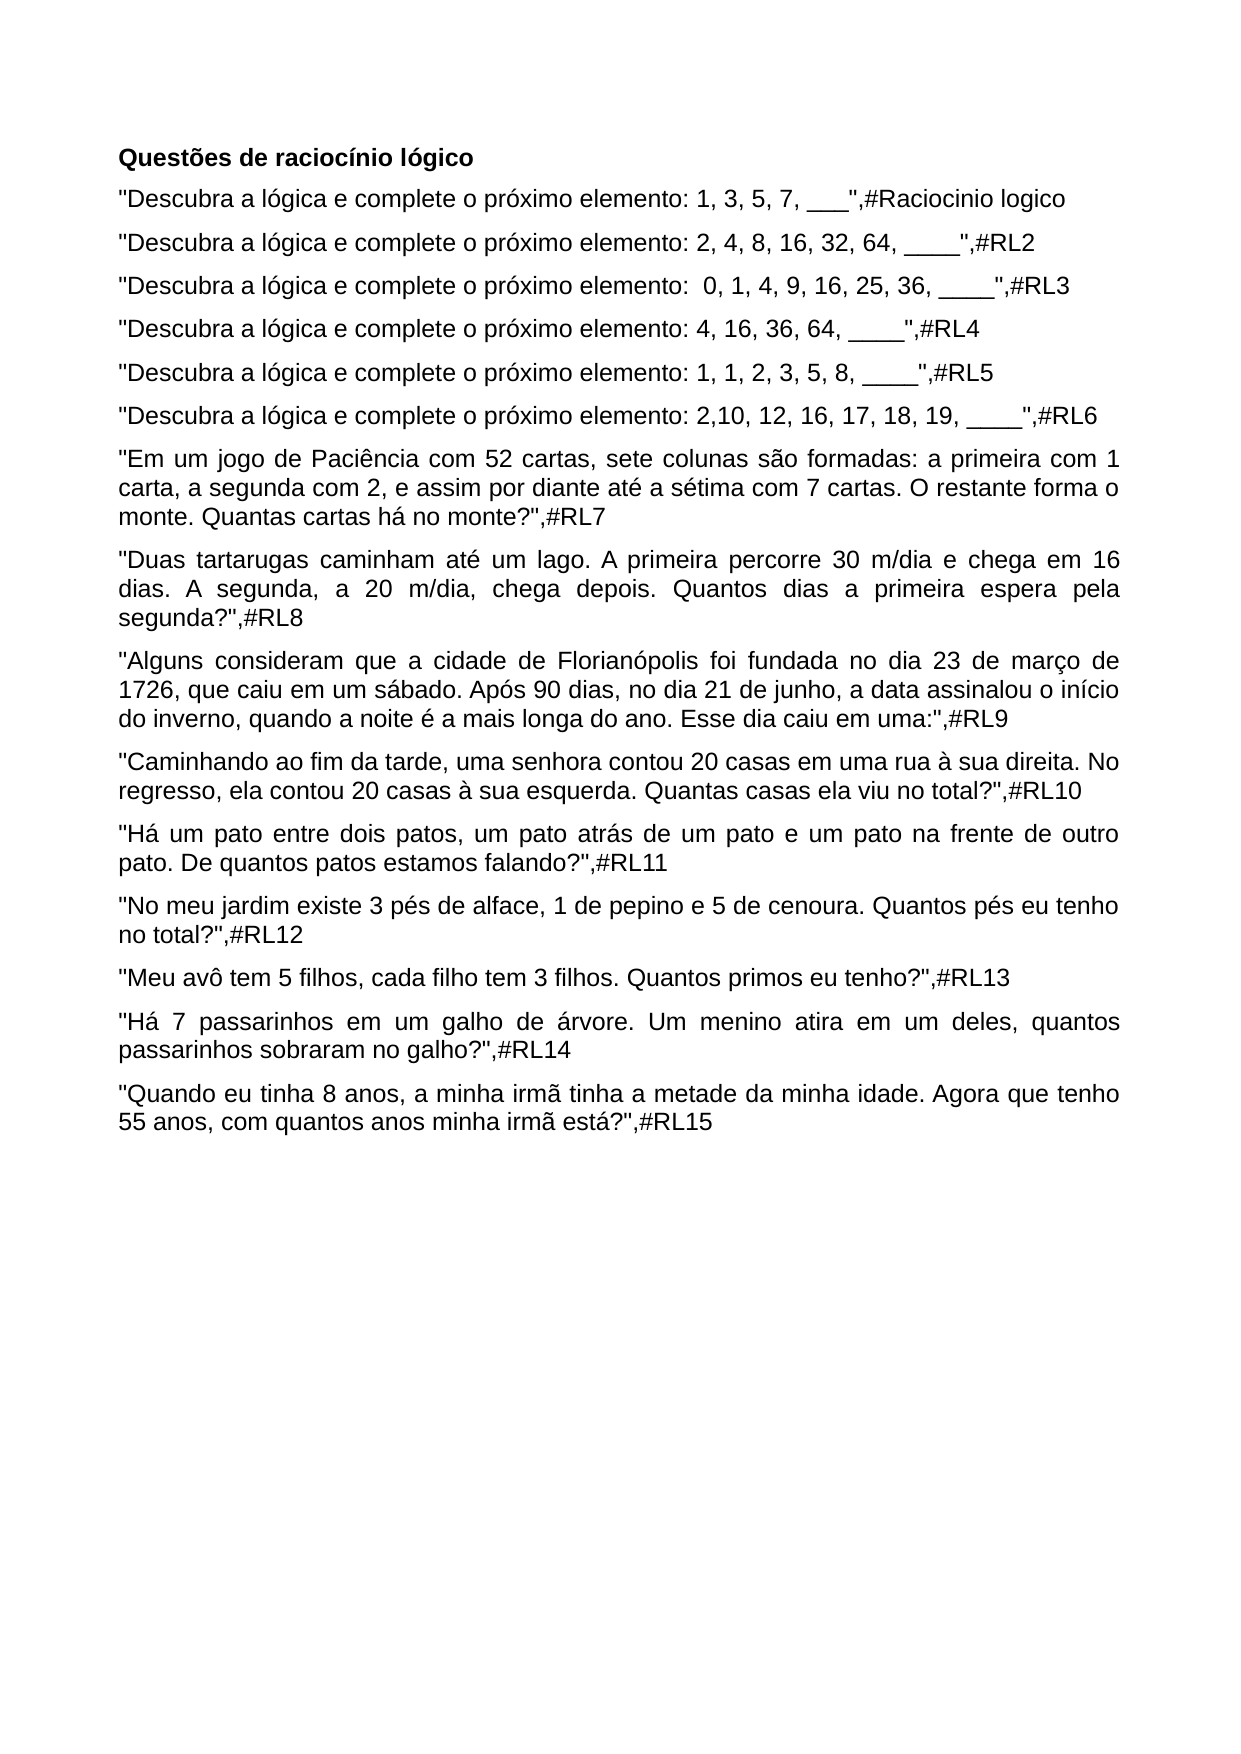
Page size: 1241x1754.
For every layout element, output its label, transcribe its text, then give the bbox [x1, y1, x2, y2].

text "Há um pato entre dois patos, um pato atrás de um pato e um pato na frente de outro pato. De quantos patos estamos falando?",#RL11 [118, 819, 1122, 876]
text "Quando eu tinha 8 anos, a minha irmã tinha a metade da minha idade. Agora que tenho 55 anos, com quantos anos minha irmã está?",#RL15 [118, 1078, 1122, 1136]
text "No meu jardim existe 3 pés de alface, 1 de pepino e 5 de cenoura. Quantos pés eu tenho no total?",#RL12 [118, 891, 1122, 948]
text "Duas tartarugas caminham até um lago. A primeira percorre 30 m/dia e chega em 16 dias. A segunda, a 20 m/dia, chega depois. Quantos dias a primeira espera pela segunda?",#RL8 [118, 545, 1122, 631]
text "Descubra a lógica e complete o próximo elemento: 1, 3, 5, 7, ___",#Raciocinio logico [118, 184, 1122, 213]
text "Há 7 passarinhos em um galho de árvore. Um menino atira em um deles, quantos passarinhos sobraram no galho?",#RL14 [118, 1006, 1122, 1064]
text "Caminhando ao fim da tarde, uma senhora contou 20 casas em uma rua à sua direita. No regresso, ela contou 20 casas à sua esquerda. Quantas casas ela viu no total?",#RL10 [118, 747, 1122, 804]
text "Alguns consideram que a cidade de Florianópolis foi fundada no dia 23 de março de 1726, que caiu em um sábado. Após 90 dias, no dia 21 de junho, a data assinalou o início do inverno, quando a noite é a mais longa do ano. Esse dia caiu em uma:",#RL9 [118, 646, 1122, 732]
text "Meu avô tem 5 filhos, cada filho tem 3 filhos. Quantos primos eu tenho?",#RL13 [118, 963, 1122, 992]
text "Descubra a lógica e complete o próximo elemento: 2,10, 12, 16, 17, 18, 19, ____",#RL6 [118, 401, 1122, 430]
text "Descubra a lógica e complete o próximo elemento: 1, 1, 2, 3, 5, 8, ____",#RL5 [118, 358, 1122, 386]
text "Descubra a lógica e complete o próximo elemento: 4, 16, 36, 64, ____",#RL4 [118, 314, 1122, 343]
text "Descubra a lógica e complete o próximo elemento: 0, 1, 4, 9, 16, 25, 36, ____",#RL3 [118, 271, 1122, 300]
text "Em um jogo de Paciência com 52 cartas, sete colunas são formadas: a primeira com 1 carta, a segunda com 2, e assim por diante até a sétima com 7 cartas. O restante forma o monte. Quantas cartas há no monte?",#RL7 [118, 444, 1122, 531]
title Questões de raciocínio lógico [118, 143, 1122, 172]
text "Descubra a lógica e complete o próximo elemento: 2, 4, 8, 16, 32, 64, ____",#RL2 [118, 228, 1122, 256]
